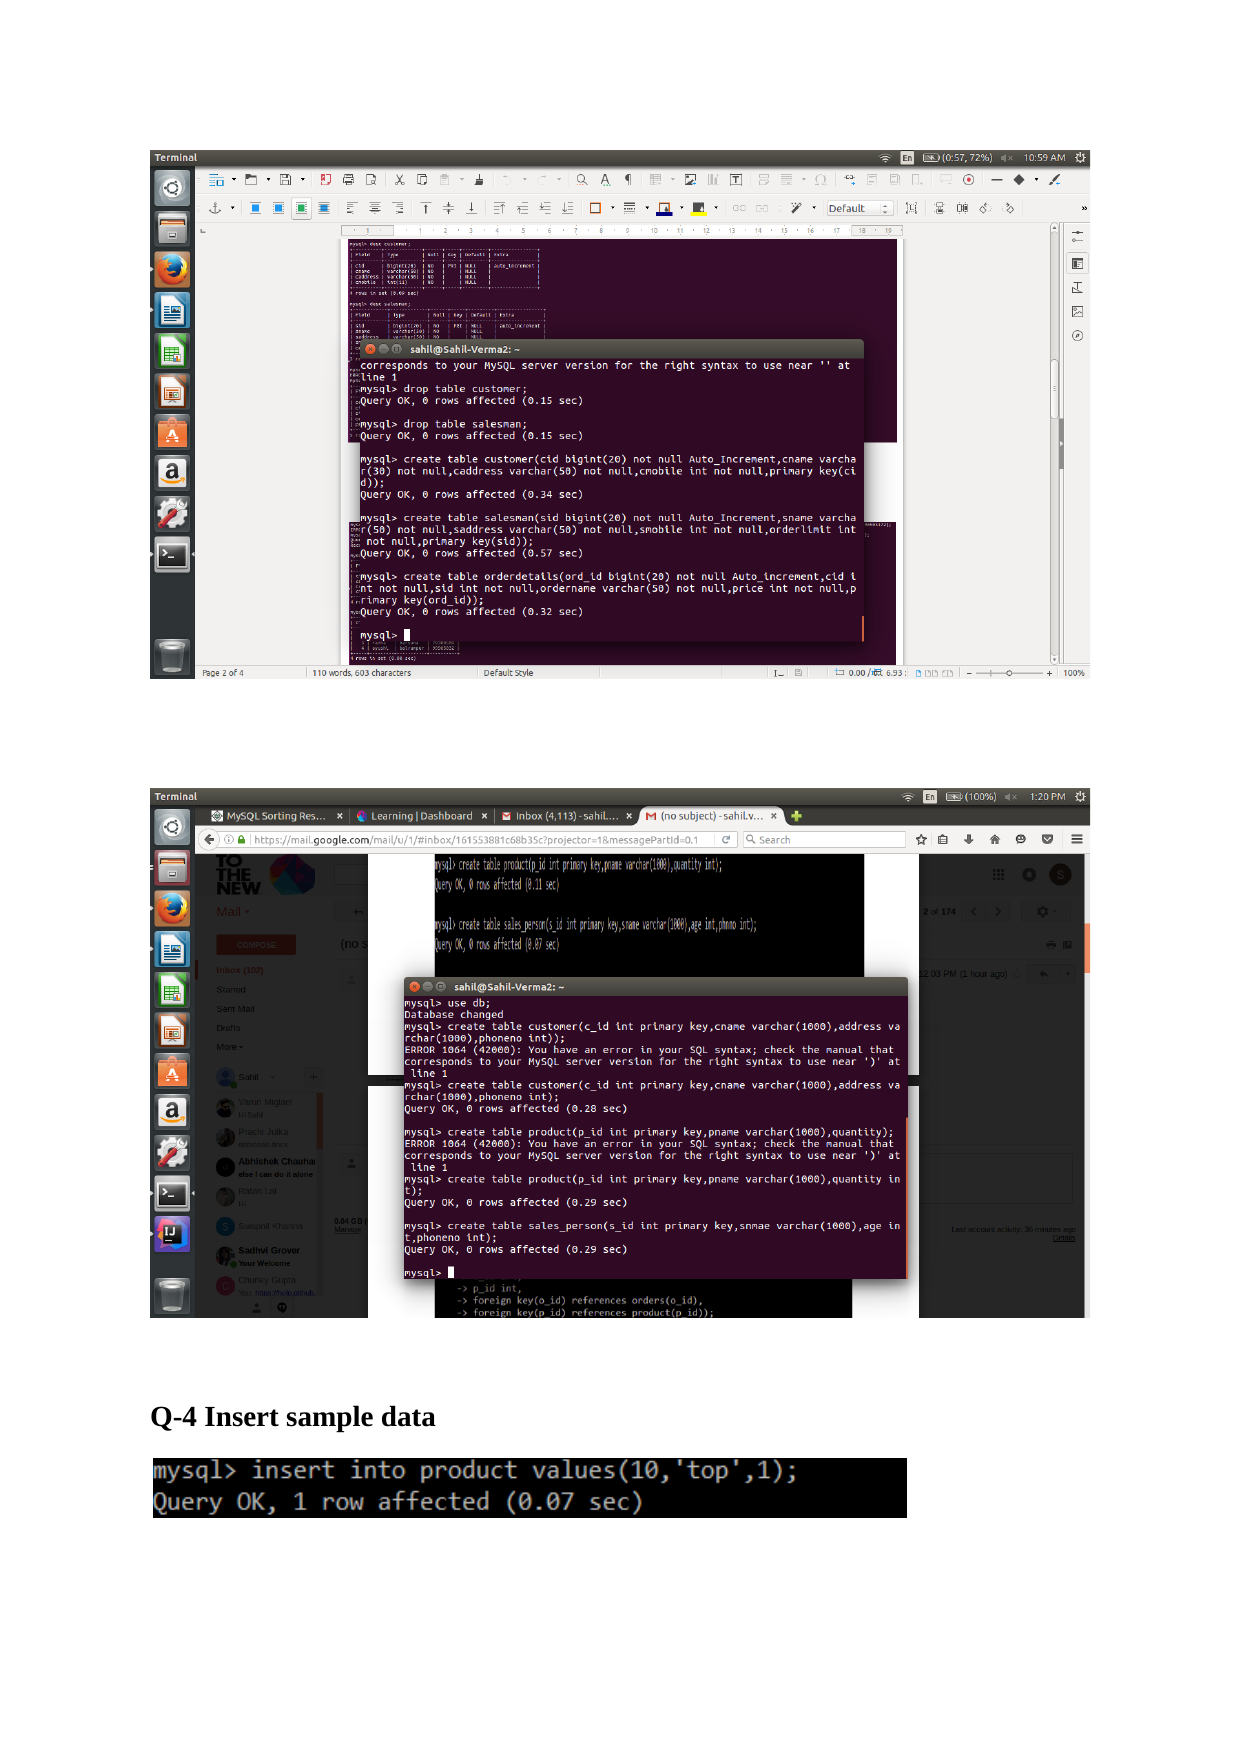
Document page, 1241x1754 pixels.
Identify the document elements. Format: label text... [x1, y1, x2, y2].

picture [153, 1458, 907, 1518]
picture [150, 150, 1091, 679]
text Q-4 Insert sample data [150, 1399, 1090, 1433]
picture [150, 788, 1091, 1318]
